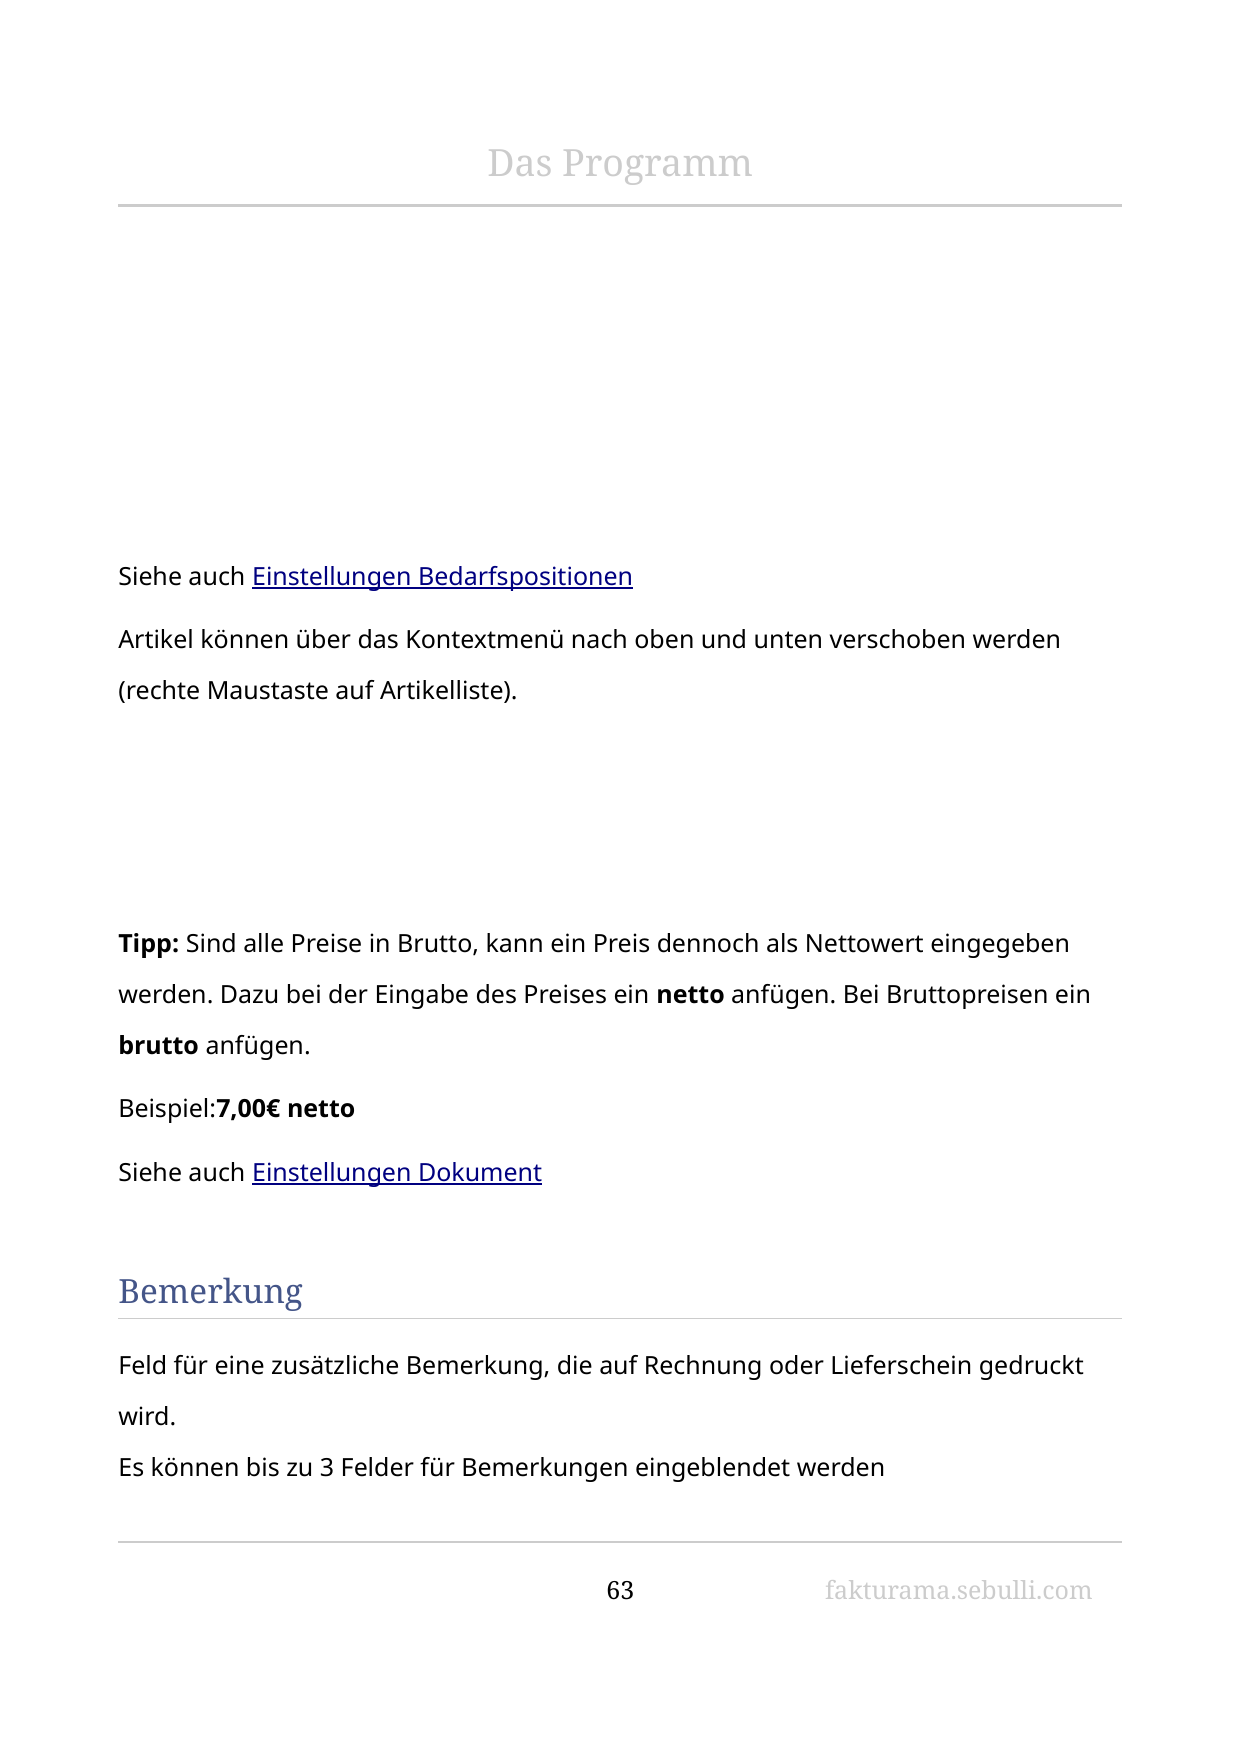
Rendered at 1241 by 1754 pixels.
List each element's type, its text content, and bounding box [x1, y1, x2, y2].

text Feld für eine zusätzliche Bemerkung, die auf Rechnung oder Lieferschein gedruckt wird. Es können bis zu 3 Felder für Bemerkungen eingeblendet werden [118, 1348, 1122, 1484]
text Siehe auch Einstellungen Bedarfspositionen [118, 558, 1122, 592]
text Artikel können über das Kontextmenü nach oben und unten verschoben werden (rechte Maustaste auf Artikelliste). [118, 622, 1122, 707]
text Tipp: Sind alle Preise in Brutto, kann ein Preis dennoch als Nettowert eingegeben werden. Dazu bei der Eingabe des Preises ein netto anfügen. Bei Bruttopreisen ein brutto anfügen. [118, 925, 1122, 1061]
subtitle Bemerkung [118, 1268, 1122, 1318]
text Beispiel:7,00€ netto [118, 1091, 1122, 1125]
text Siehe auch Einstellungen Dokument [118, 1154, 1122, 1188]
